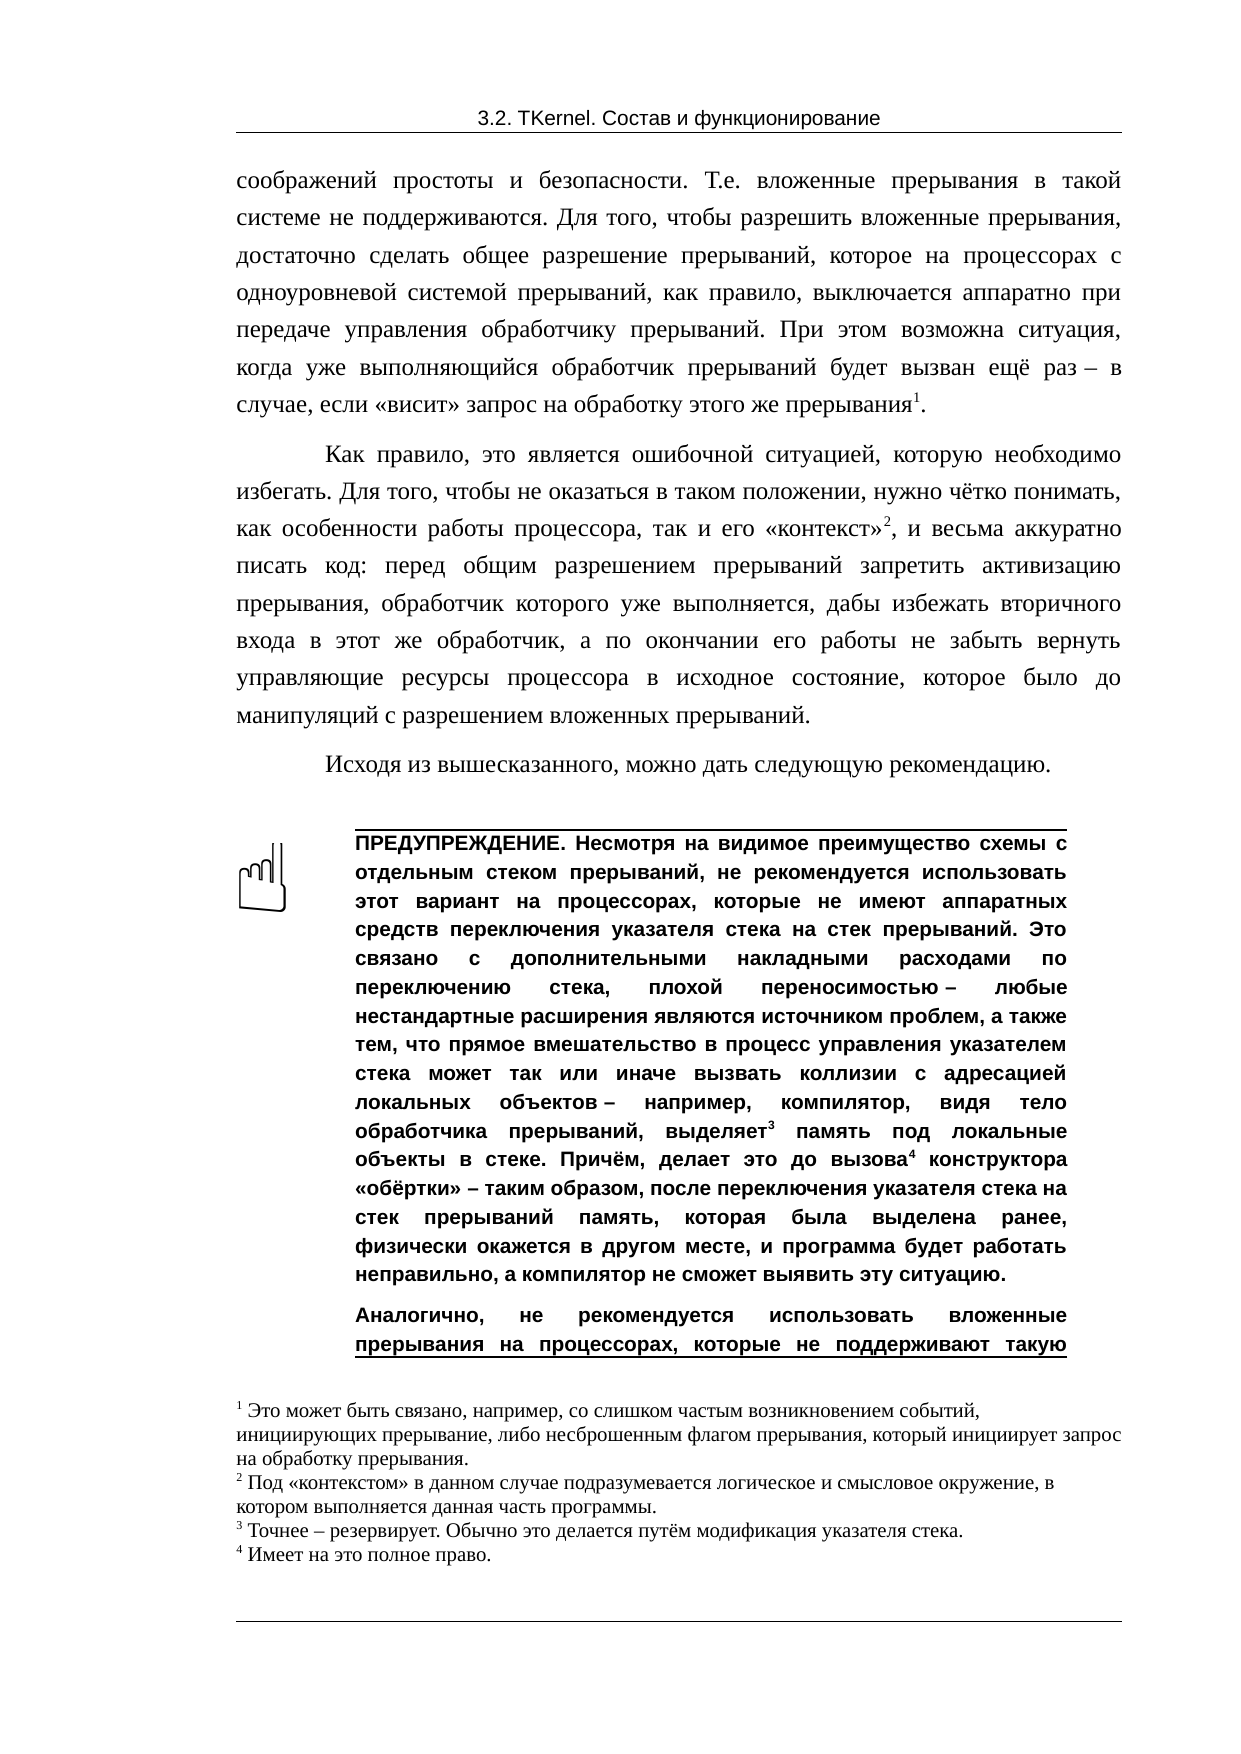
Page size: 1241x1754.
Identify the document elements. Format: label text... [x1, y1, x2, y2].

text Исходя из вышесказанного, можно дать следующую рекомендацию. [236, 749, 1122, 778]
text Аналогично, не рекомендуется использовать вложенные прерывания на процессорах, которые не поддерживают такую [355, 1303, 1067, 1356]
text  [232, 843, 324, 929]
text Как правило, это является ошибочной ситуацией, которую необходимо избегать. Для того, чтобы не оказаться в таком положении, нужно чётко понимать, как особенности работы процессора, так и его «контекст», и весьма аккуратно писать код: перед общим разрешением прерываний запретить активизацию прерывания, обработчик которого уже выполняется, дабы избежать вторичного входа в этот же обработчик, а по окончании его работы не забыть вернуть управляющие ресурсы процессора в исходное состояние, которое было до манипуляций с разрешением вложенных прерываний. [236, 439, 1122, 728]
text Под «контекстом» в данном случае подразумевается логическое и смысловое окружение, в котором выполняется данная часть программы. [236, 1470, 1122, 1518]
text Имеет на это полное право. [236, 1542, 1122, 1566]
text соображений простоты и безопасности. Т.е. вложенные прерывания в такой системе не поддерживаются. Для того, чтобы разрешить вложенные прерывания, достаточно сделать общее разрешение прерываний, которое на процессорах с одноуровневой системой прерываний, как правило, выключается аппаратно при передаче управления обработчику прерываний. При этом возможна ситуация, когда уже выполняющийся обработчик прерываний будет вызван ещё раз – в случае, если «висит» запрос на обработку этого же прерывания. [236, 165, 1122, 418]
text ПРЕДУПРЕЖДЕНИЕ. Несмотря на видимое преимущество схемы с отдельным стеком прерываний, не рекомендуется использовать этот вариант на процессорах, которые не имеют аппаратных средств переключения указателя стека на стек прерываний. Это связано с дополнительными накладными расходами по переключению стека, плохой переносимостью – любые нестандартные расширения являются источником проблем, а также тем, что прямое вмешательство в процесс управления указателем стека может так или иначе вызвать коллизии с адресацией локальных объектов – например, компилятор, видя тело обработчика прерываний, выделяет память под локальные объекты в стеке. Причём, делает это до вызова конструктора «обёртки» – таким образом, после переключения указателя стека на стек прерываний память, которая была выделена ранее, физически окажется в другом месте, и программа будет работать неправильно, а компилятор не сможет выявить эту ситуацию. [355, 831, 1067, 1286]
text Точнее – резервирует. Обычно это делается путём модификация указателя стека. [236, 1518, 1122, 1542]
text Это может быть связано, например, со слишком частым возникновением событий, инициирующих прерывание, либо несброшенным флагом прерывания, который инициирует запрос на обработку прерывания. [236, 1398, 1122, 1470]
